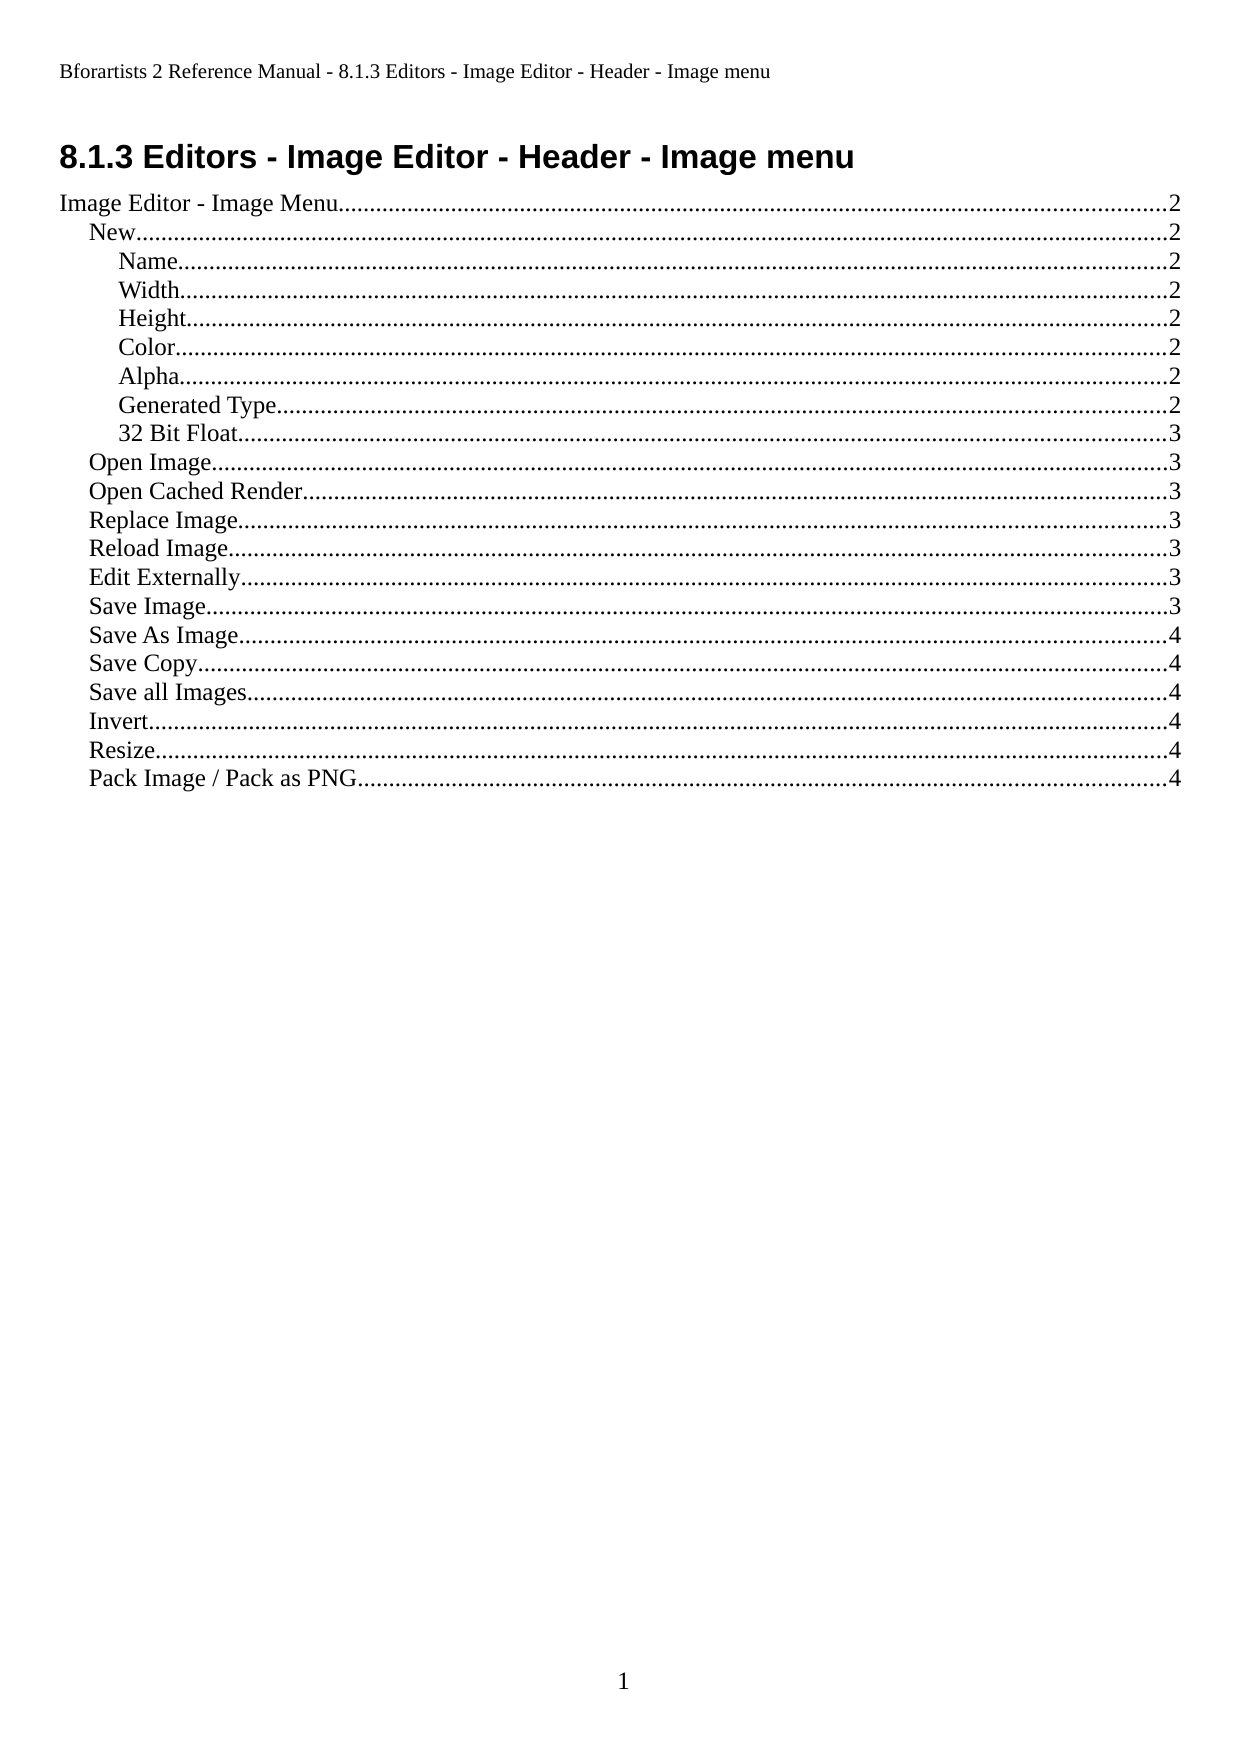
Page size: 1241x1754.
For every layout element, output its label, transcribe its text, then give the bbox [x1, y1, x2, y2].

text Resize 4 [88, 735, 1181, 763]
text Save Image 3 [88, 591, 1181, 620]
text Open Image 3 [88, 447, 1181, 476]
text Name 2 [118, 246, 1181, 275]
text Alpha 2 [118, 361, 1181, 390]
text Save As Image 4 [88, 620, 1181, 648]
subtitle 8.1.3 Editors - Image Editor - Header - Image menu [59, 138, 1181, 176]
text Width 2 [118, 275, 1181, 303]
text 32 Bit Float 3 [118, 418, 1181, 447]
text Save Copy 4 [88, 648, 1181, 677]
text Open Cached Render 3 [88, 476, 1181, 505]
text Invert 4 [88, 706, 1181, 735]
text Reload Image 3 [88, 533, 1181, 562]
text Replace Image 3 [88, 505, 1181, 533]
text Edit Externally 3 [88, 562, 1181, 591]
text New 2 [88, 217, 1181, 246]
text Generated Type 2 [118, 390, 1181, 418]
text Save all Images 4 [88, 677, 1181, 706]
text Pack Image / Pack as PNG 4 [88, 763, 1181, 792]
text Color 2 [118, 332, 1181, 361]
text Image Editor - Image Menu 2 [59, 188, 1181, 217]
text Height 2 [118, 303, 1181, 332]
